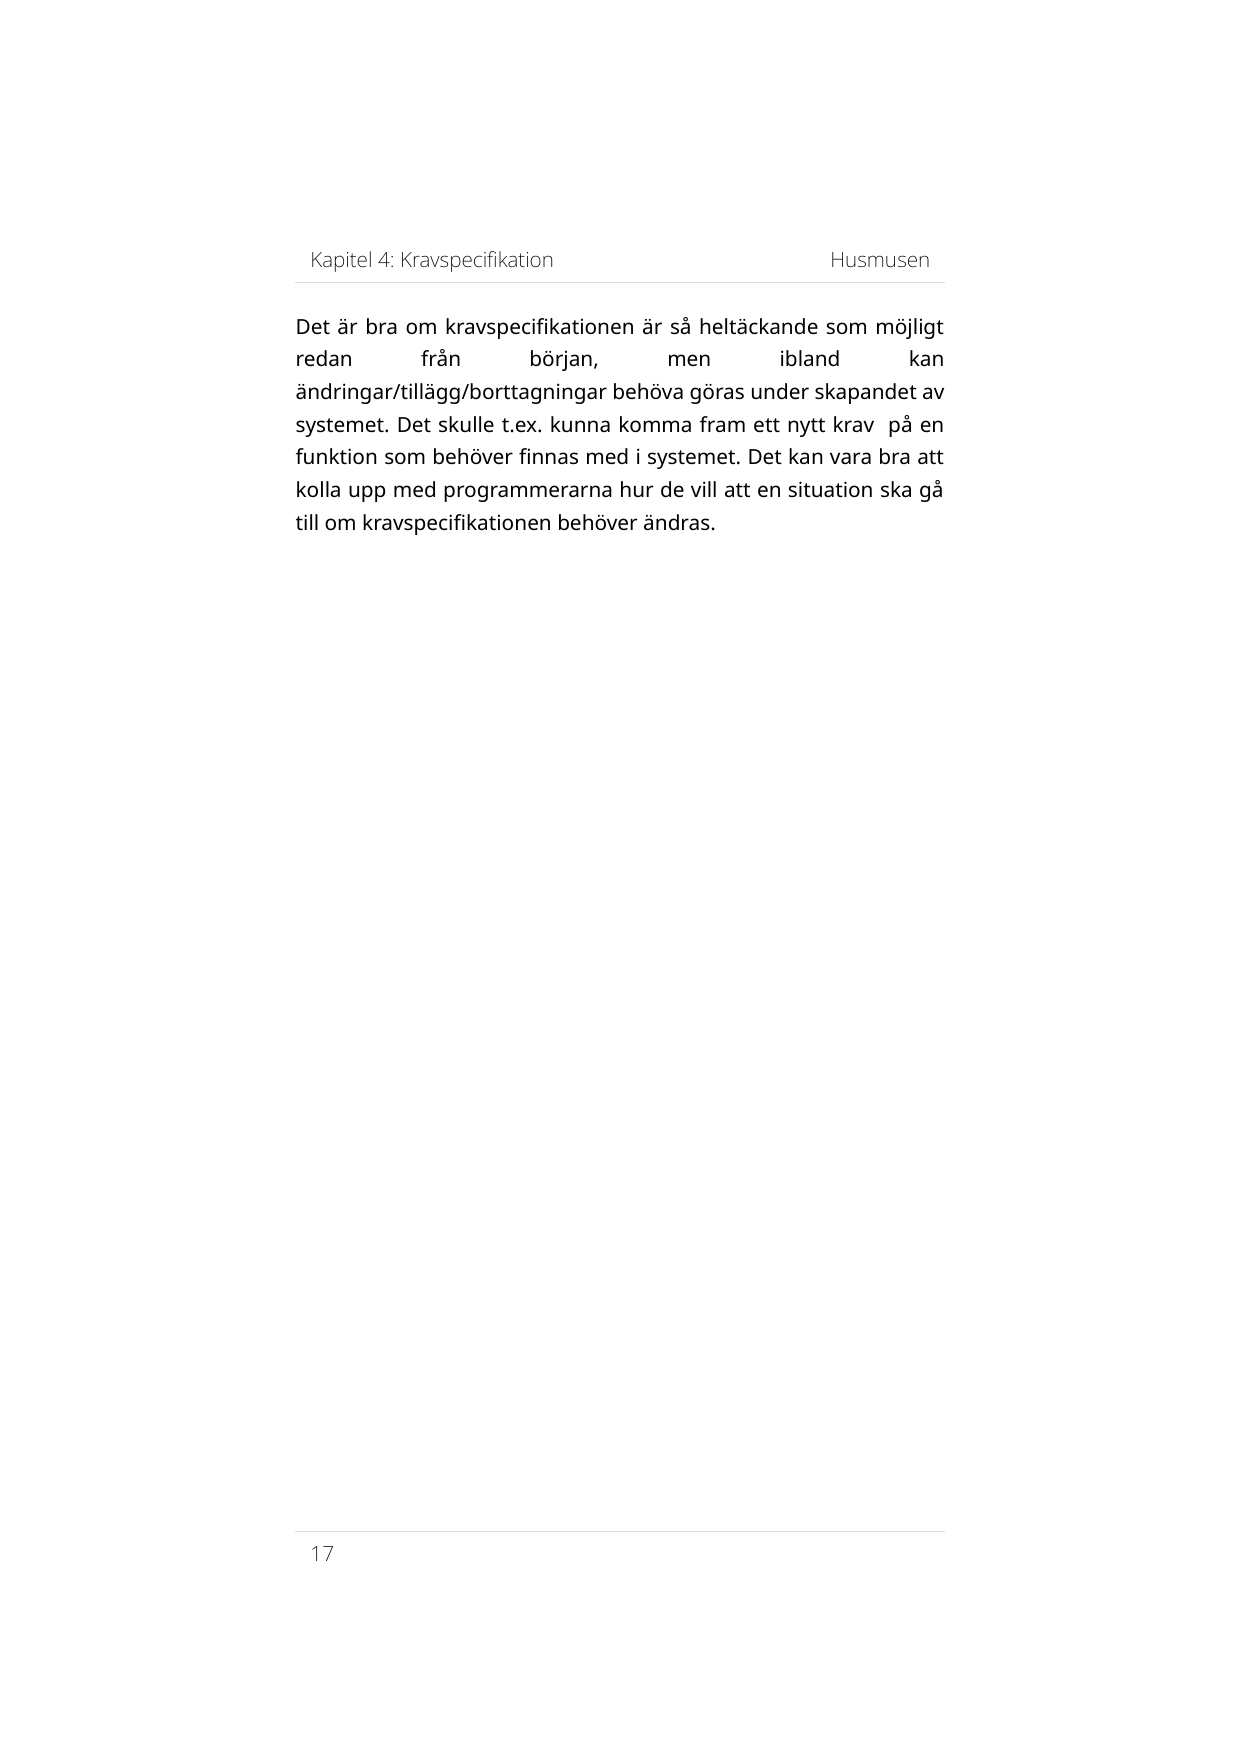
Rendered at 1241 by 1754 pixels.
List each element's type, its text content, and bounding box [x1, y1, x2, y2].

text Det är bra om kravspecifikationen är så heltäckande som möjligt redan från början, men ibland kan ändringar/tillägg/borttagningar behöva göras under skapandet av systemet. Det skulle t.ex. kunna komma fram ett nytt krav på en funktion som behöver finnas med i systemet. Det kan vara bra att kolla upp med programmerarna hur de vill att en situation ska gå till om kravspecifikationen behöver ändras. [295, 312, 945, 536]
